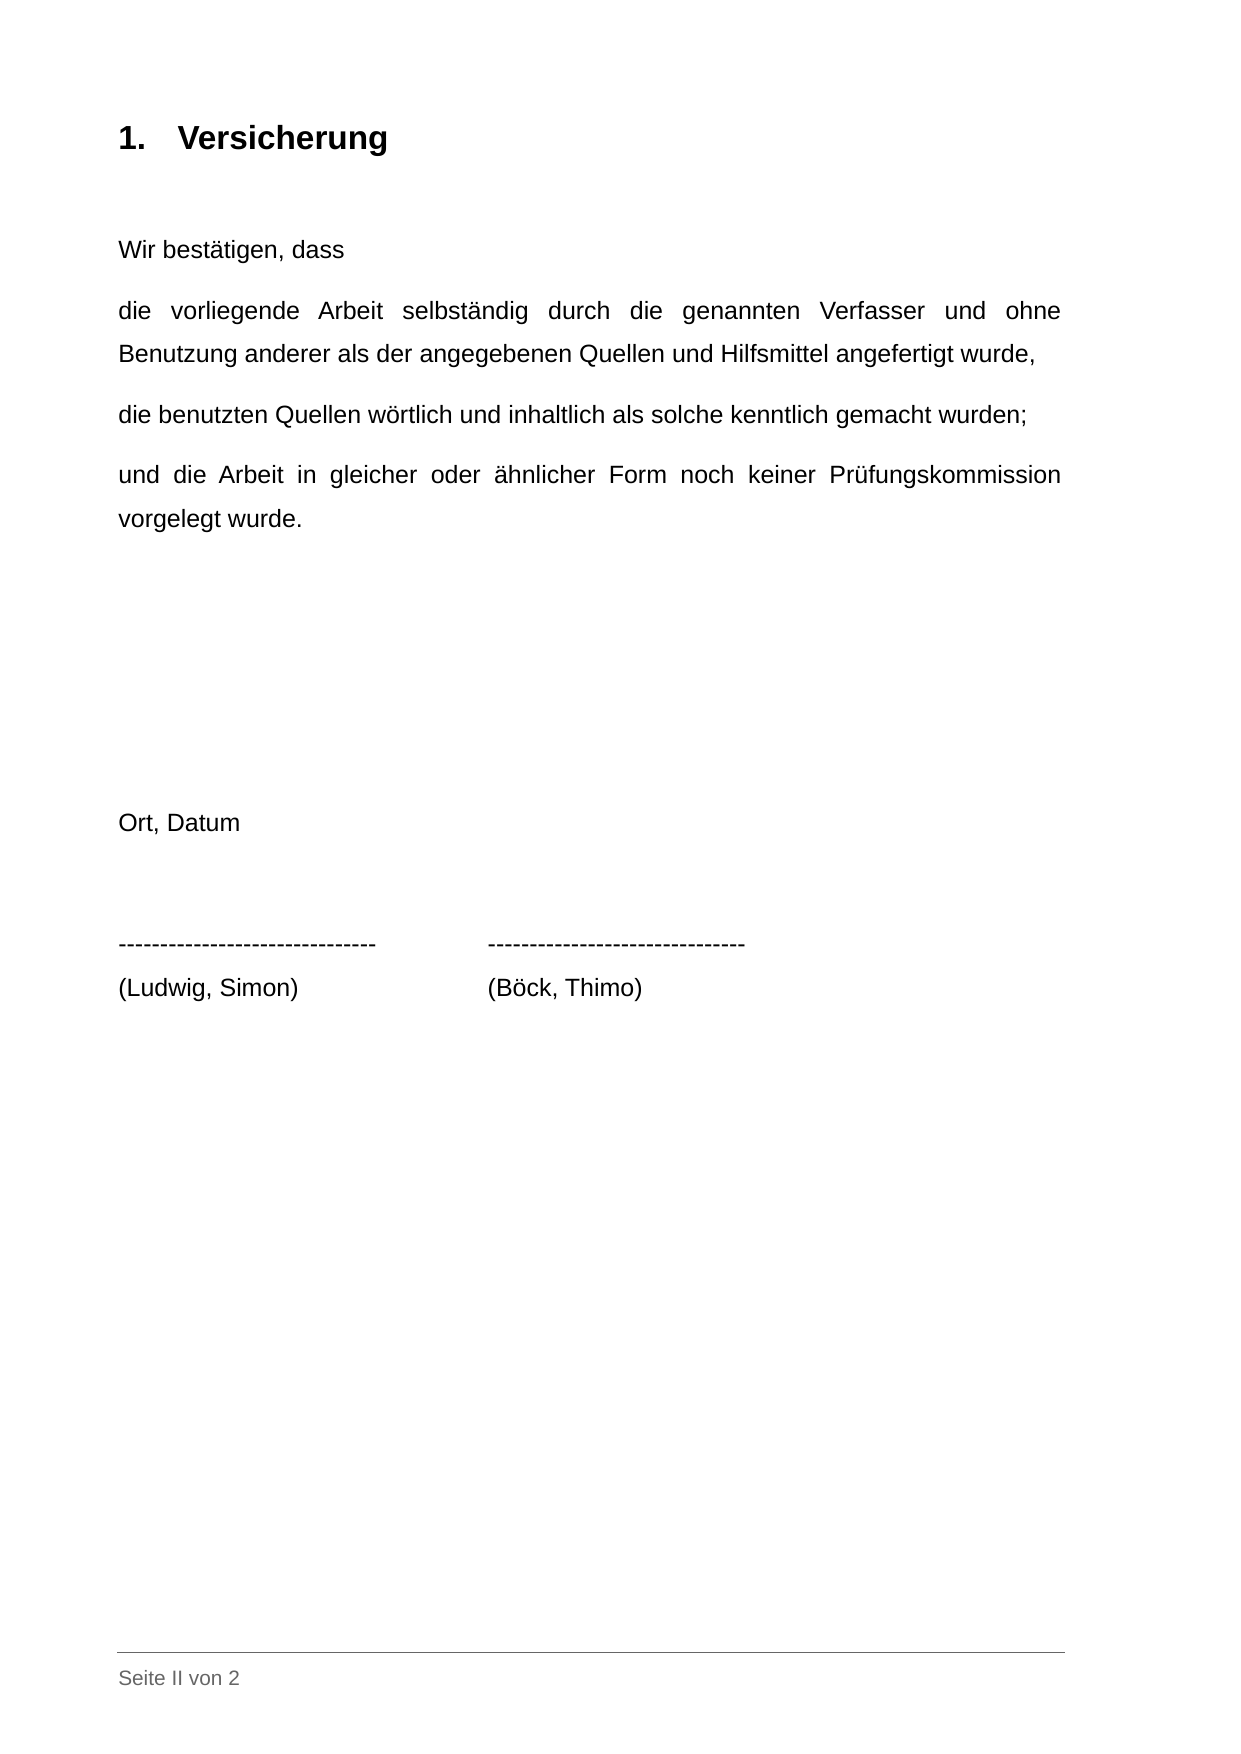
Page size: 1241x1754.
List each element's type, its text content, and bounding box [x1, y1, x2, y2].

text Ort, Datum [118, 808, 1063, 836]
subtitle Versicherung [118, 118, 1063, 157]
text Wir bestätigen, dass [118, 235, 1063, 263]
text ------------------------------- ------------------------------- (Ludwig, Simon) (Böck, Thimo) [118, 929, 1063, 1001]
text die vorliegende Arbeit selbständig durch die genannten Verfasser und ohne Benutzung anderer als der angegebenen Quellen und Hilfsmittel angefertigt wurde, [118, 296, 1063, 367]
text die benutzten Quellen wörtlich und inhaltlich als solche kenntlich gemacht wurden; [118, 399, 1063, 428]
text und die Arbeit in gleicher oder ähnlicher Form noch keiner Prüfungskommission vorgelegt wurde. [118, 460, 1063, 532]
